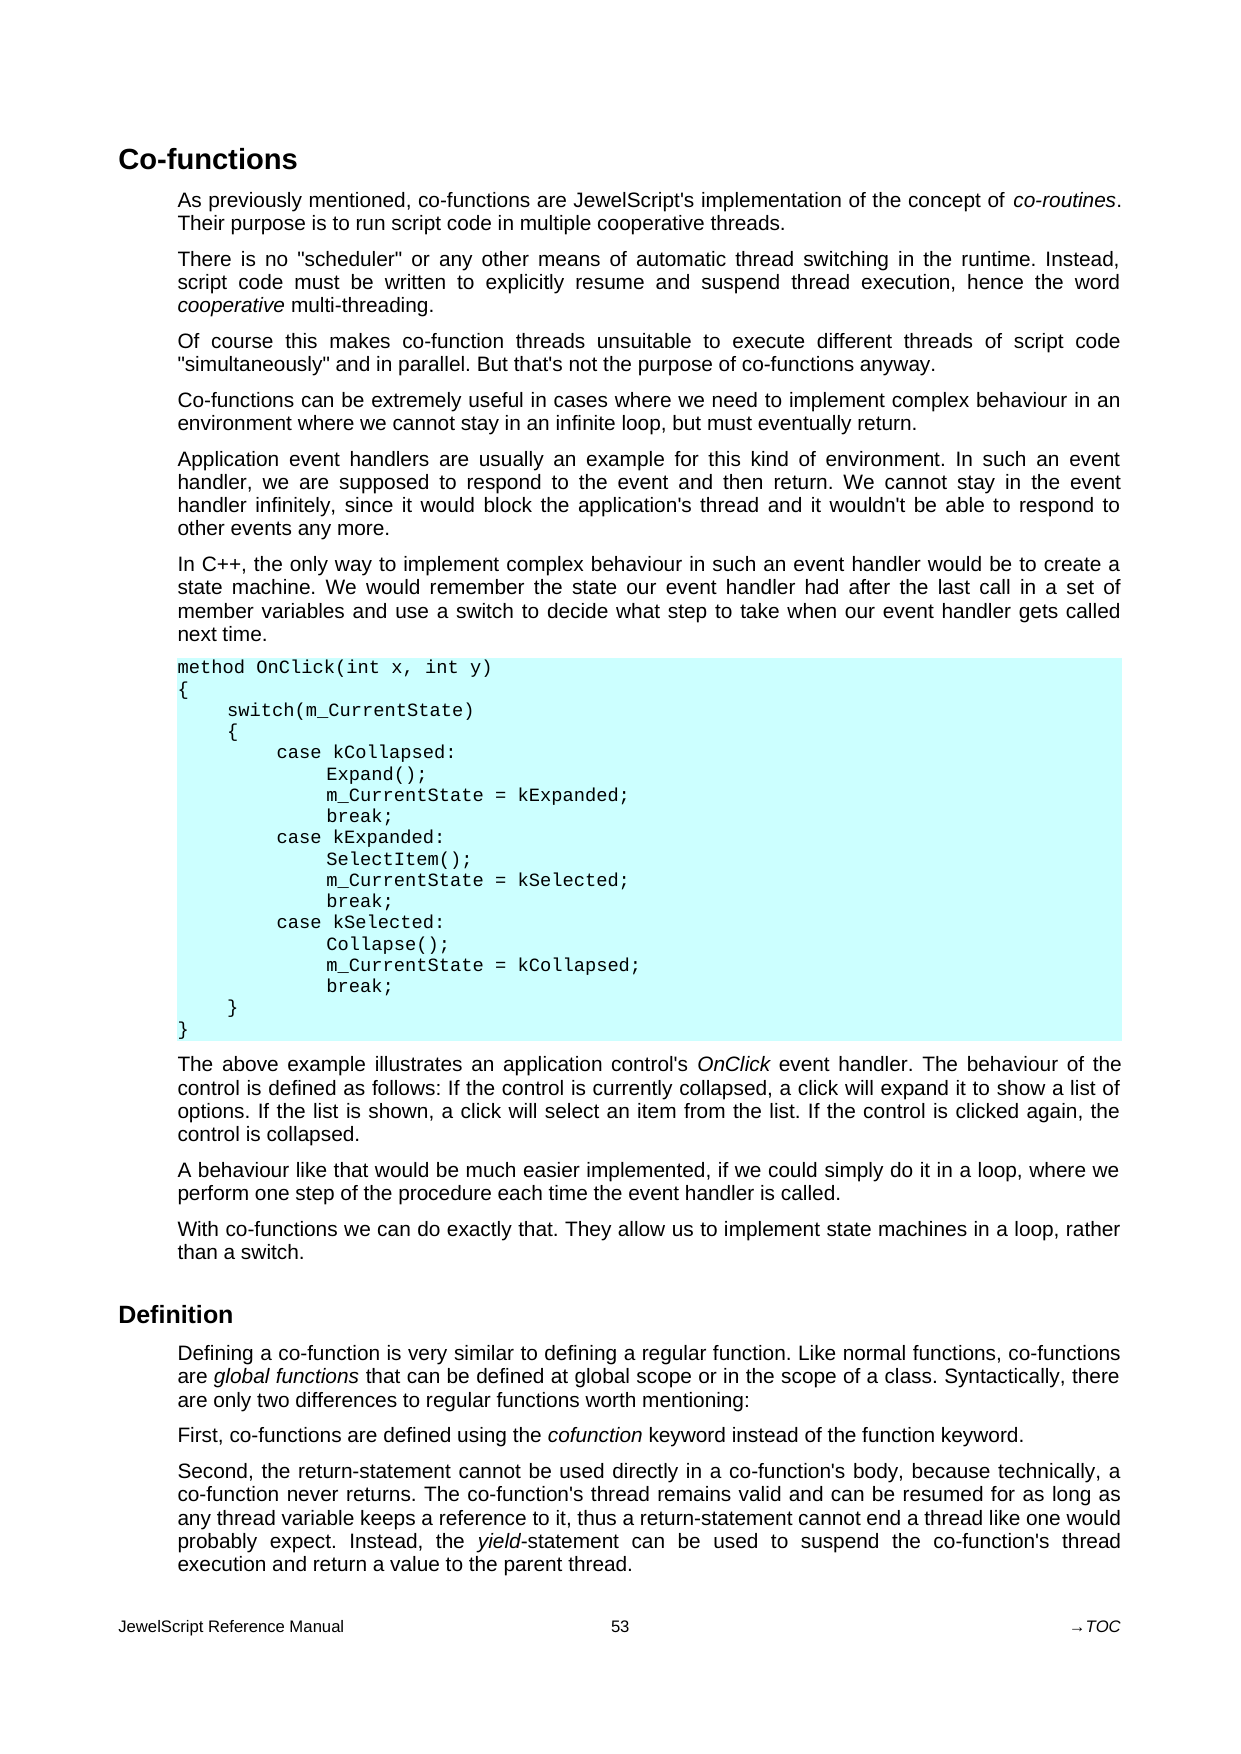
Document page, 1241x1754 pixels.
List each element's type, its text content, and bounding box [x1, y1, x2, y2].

text Defining a co-function is very similar to defining a regular function. Like normal functions, co-functions are global functions that can be defined at global scope or in the scope of a class. Syntactically, there are only two differences to regular functions worth mentioning: [177, 1342, 1122, 1411]
text There is no "scheduler" or any other means of automatic thread switching in the runtime. Instead, script code must be written to explicitly resume and suspend thread execution, hence the word cooperative multi-threading. [177, 247, 1122, 317]
subtitle Co-functions [118, 143, 1122, 176]
text With co-functions we can do exactly that. They allow us to implement state machines in a loop, rather than a switch. [177, 1217, 1122, 1264]
subtitle Definition [118, 1301, 1122, 1329]
text A behaviour like that would be much easier implemented, if we could simply do it in a loop, where we perform one step of the procedure each time the event handler is called. [177, 1158, 1122, 1205]
text The above example illustrates an application control's OnClick event handler. The behaviour of the control is defined as follows: If the control is currently collapsed, a click will expand it to show a list of options. If the list is shown, a click will select an item from the list. If the control is clicked again, the control is collapsed. [177, 1053, 1122, 1146]
text Of course this makes co-function threads unsuitable to execute different threads of script code "simultaneously" and in parallel. But that's not the purpose of co-functions anyway. [177, 329, 1122, 376]
text Second, the return-statement cannot be used directly in a co-function's body, because technically, a co-function never returns. The co-function's thread remains valid and can be resumed for as long as any thread variable keeps a reference to it, thus a return-statement cannot end a thread like one would probably expect. Instead, the yield-statement can be used to suspend the co-function's thread execution and return a value to the parent thread. [177, 1460, 1122, 1576]
text First, co-functions are defined using the cofunction keyword instead of the function keyword. [177, 1424, 1122, 1447]
text In C++, the only way to implement complex behaviour in such an event handler would be to create a state machine. We would remember the state our event handler had after the last call in a set of member variables and use a switch to decide what step to take when our event handler gets called next time. [177, 553, 1122, 646]
text method OnClick(int x, int y) { switch(m_CurrentState) { case kCollapsed: Expand(); m_CurrentState = kExpanded; break; case kExpanded: SelectItem(); m_CurrentState = kSelected; break; case kSelected: Collapse(); m_CurrentState = kCollapsed; break; } } [177, 658, 1122, 1041]
text As previously mentioned, co-functions are JewelScript's implementation of the concept of co-routines. Their purpose is to run script code in multiple cooperative threads. [177, 188, 1122, 235]
text Co-functions can be extremely useful in cases where we need to implement complex behaviour in an environment where we cannot stay in an infinite loop, but must eventually return. [177, 388, 1122, 435]
text Application event handlers are usually an example for this kind of environment. In such an event handler, we are supposed to respond to the event and then return. We cannot stay in the event handler infinitely, since it would block the application's thread and it wouldn't be able to respond to other events any more. [177, 447, 1122, 540]
